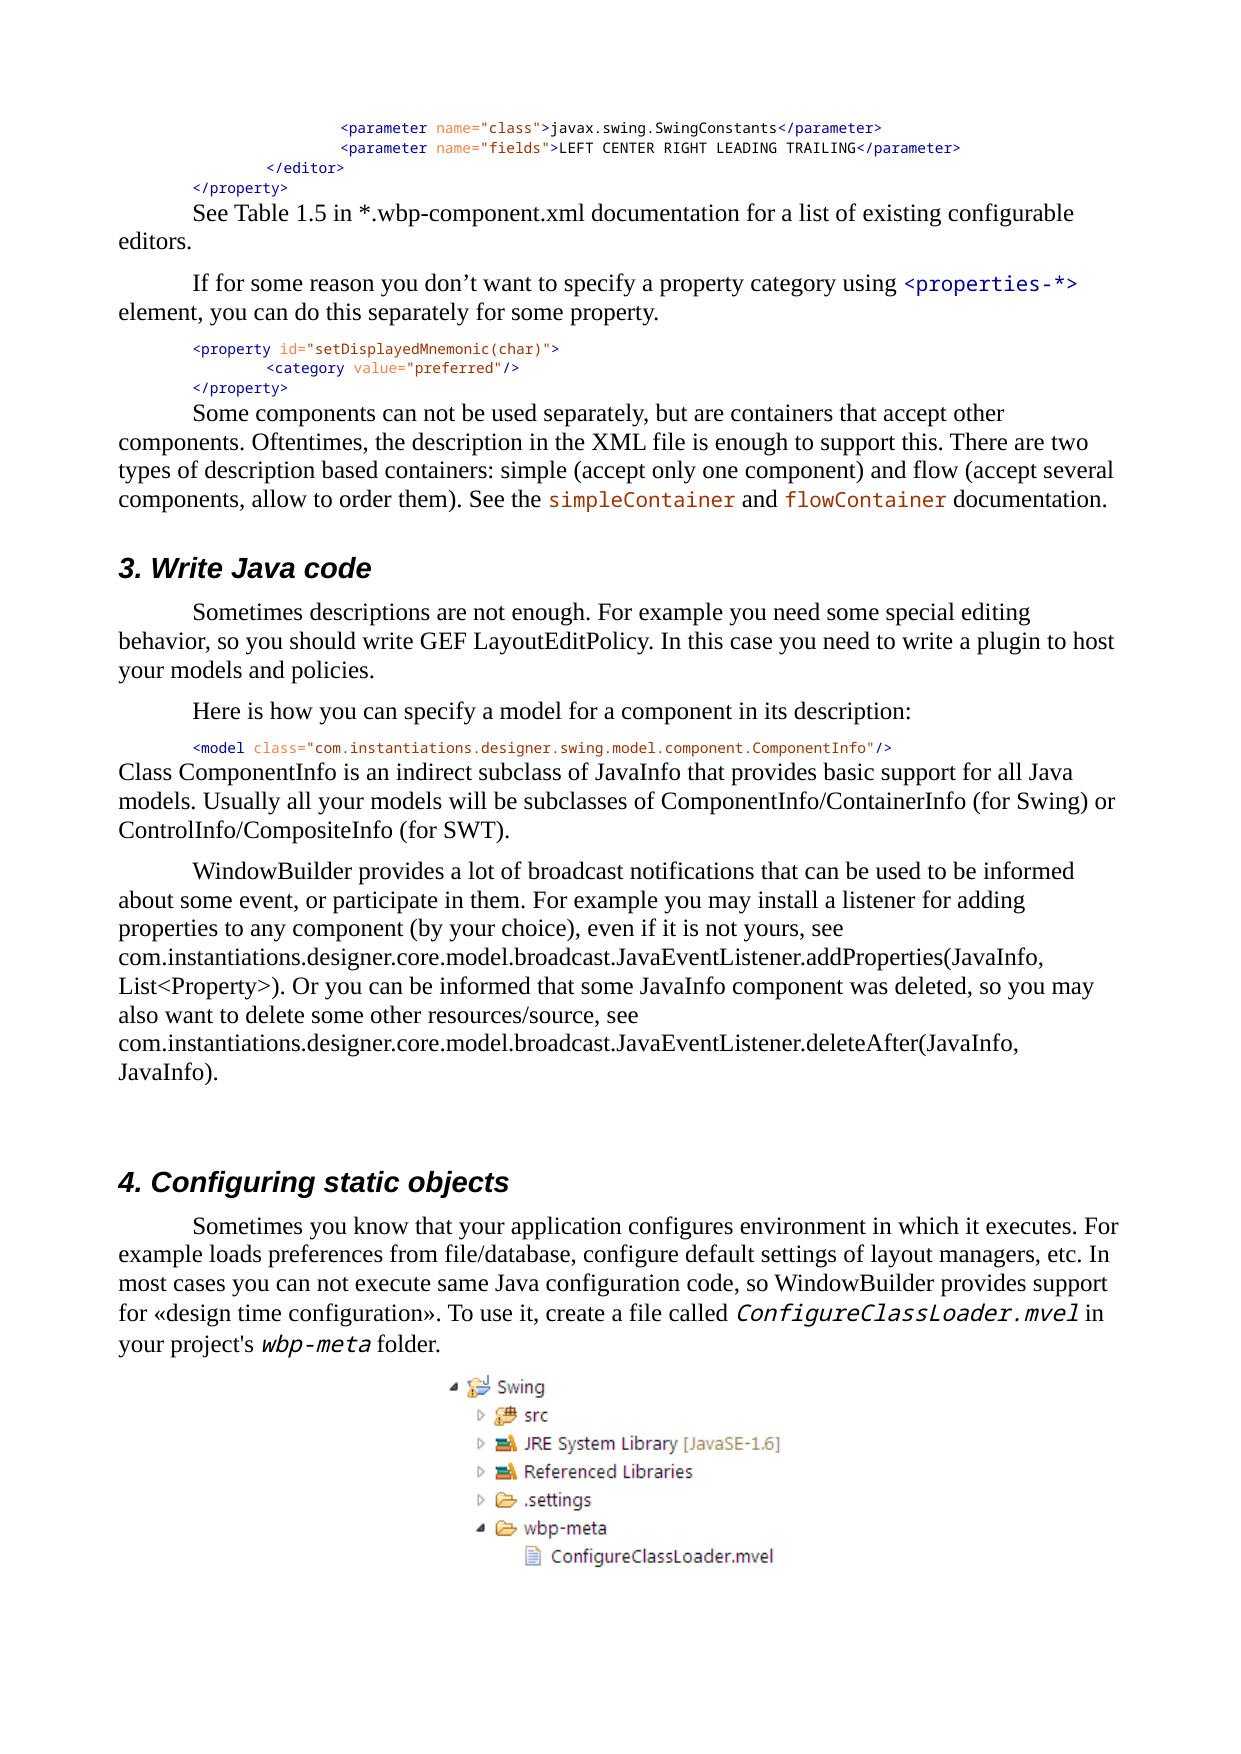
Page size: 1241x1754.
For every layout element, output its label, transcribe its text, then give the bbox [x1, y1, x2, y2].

text Class ComponentInfo is an indirect subclass of JavaInfo that provides basic support for all Java models. Usually all your models will be subclasses of ComponentInfo/ContainerInfo (for Swing) or ControlInfo/CompositeInfo (for SWT). [118, 757, 1122, 843]
text If for some reason you don’t want to specify a property category using <properties-*> element, you can do this separately for some property. [118, 268, 1122, 326]
text Some components can not be used separately, but are containers that accept other components. Oftentimes, the description in the XML file is enough to support this. There are two types of description based containers: simple (accept only one component) and flow (accept several components, allow to order them). See the simpleContainer and flowContainer documentation. [118, 398, 1122, 514]
text See Table 1.5 in *.wbp-component.xml documentation for a list of existing configurable editors. [118, 198, 1122, 255]
subtitle 3. Write Java code [118, 551, 1122, 585]
text WindowBuilder provides a lot of broadcast notifications that can be used to be informed about some event, or participate in them. For example you may install a listener for adding properties to any component (by your choice), even if it is not yours, see com.instantiations.designer.core.model.broadcast.JavaEventListener.addProperties(JavaInfo, List<Property>). Or you can be informed that some JavaInfo component was deleted, so you may also want to delete some other resources/source, see com.instantiations.designer.core.model.broadcast.JavaEventListener.deleteAfter(JavaInfo, JavaInfo). [118, 856, 1122, 1086]
text Here is how you can specify a model for a component in its description: [118, 696, 1122, 725]
text Sometimes you know that your application configures environment in which it executes. For example loads preferences from file/database, configure default settings of layout managers, etc. In most cases you can not execute same Java configuration code, so WindowBuilder provides support for «design time configuration». To use it, create a file called ConfigureClassLoader.mvel in your project's wbp-meta folder. [118, 1211, 1122, 1359]
text <parameter name="class">javax.swing.SwingConstants</parameter> [118, 118, 1122, 138]
text <parameter name="fields">LEFT CENTER RIGHT LEADING TRAILING</parameter> [118, 138, 1122, 158]
text </property> [118, 178, 1122, 198]
text <property id="setDisplayedMnemonic(char)"> [118, 338, 1122, 358]
text <category value="preferred"/> [118, 358, 1122, 378]
text </editor> [118, 158, 1122, 178]
text <model class="com.instantiations.designer.swing.model.component.ComponentInfo"/> [118, 737, 1122, 757]
subtitle 4. Configuring static objects [118, 1165, 1122, 1198]
text Sometimes descriptions are not enough. For example you need some special editing behavior, so you should write GEF LayoutEditPolicy. In this case you need to write a plugin to host your models and policies. [118, 597, 1122, 684]
text </property> [118, 378, 1122, 398]
